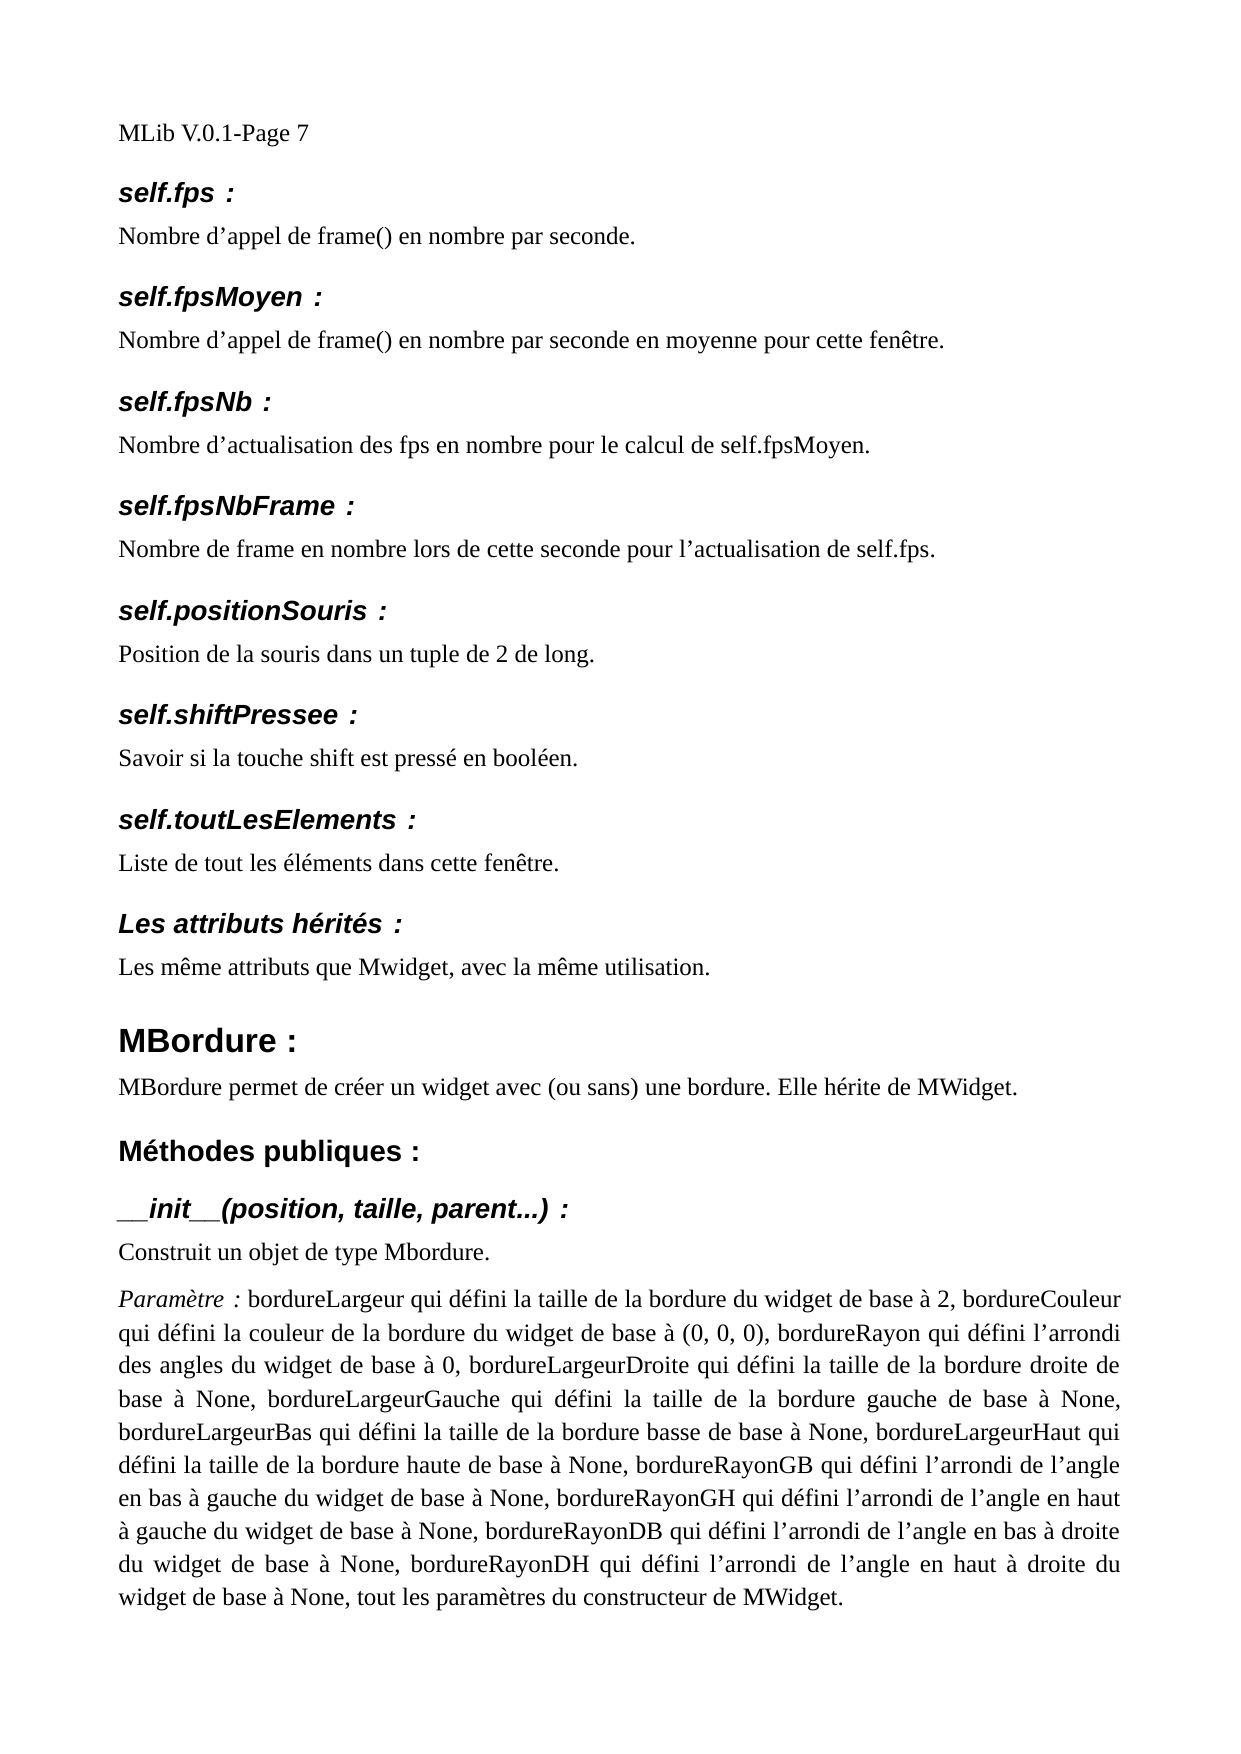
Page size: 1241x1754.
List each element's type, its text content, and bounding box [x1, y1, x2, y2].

text Position de la souris dans un tuple de 2 de long. [118, 639, 1122, 667]
text MBordure permet de créer un widget avec (ou sans) une bordure. Elle hérite de MWidget. [118, 1072, 1122, 1100]
subtitle Méthodes publiques : [118, 1134, 1122, 1168]
text Nombre de frame en nombre lors de cette seconde pour l’actualisation de self.fps. [118, 534, 1122, 563]
subtitle self.shiftPressee : [118, 699, 1122, 731]
subtitle Les attributs hérités : [118, 908, 1122, 939]
subtitle self.fpsMoyen : [118, 281, 1122, 313]
text Les même attributs que Mwidget, avec la même utilisation. [118, 952, 1122, 981]
subtitle self.positionSouris : [118, 594, 1122, 626]
subtitle self.toutLesElements : [118, 803, 1122, 835]
subtitle self.fps : [118, 176, 1122, 208]
text Savoir si la touche shift est pressé en booléen. [118, 743, 1122, 772]
subtitle MBordure : [118, 1021, 1122, 1059]
subtitle self.fpsNb : [118, 385, 1122, 417]
text Nombre d’appel de frame() en nombre par seconde. [118, 221, 1122, 249]
text Nombre d’appel de frame() en nombre par seconde en moyenne pour cette fenêtre. [118, 325, 1122, 354]
text Liste de tout les éléments dans cette fenêtre. [118, 848, 1122, 876]
subtitle self.fpsNbFrame : [118, 490, 1122, 522]
text Construit un objet de type Mbordure. [118, 1237, 1122, 1266]
text Paramètre : bordureLargeur qui défini la taille de la bordure du widget de base à 2, bordureCouleur qui défini la couleur de la bordure du widget de base à (0, 0, 0), bordureRayon qui défini l’arrondi des angles du widget de base à 0, bordureLargeurDroite qui défini la taille de la bordure droite de base à None, bordureLargeurGauche qui défini la taille de la bordure gauche de base à None, bordureLargeurBas qui défini la taille de la bordure basse de base à None, bordureLargeurHaut qui défini la taille de la bordure haute de base à None, bordureRayonGB qui défini l’arrondi de l’angle en bas à gauche du widget de base à None, bordureRayonGH qui défini l’arrondi de l’angle en haut à gauche du widget de base à None, bordureRayonDB qui défini l’arrondi de l’angle en bas à droite du widget de base à None, bordureRayonDH qui défini l’arrondi de l’angle en haut à droite du widget de base à None, tout les paramètres du constructeur de MWidget. [118, 1284, 1122, 1611]
text Nombre d’actualisation des fps en nombre pour le calcul de self.fpsMoyen. [118, 430, 1122, 458]
subtitle __init__(position, taille, parent...) : [118, 1193, 1122, 1224]
